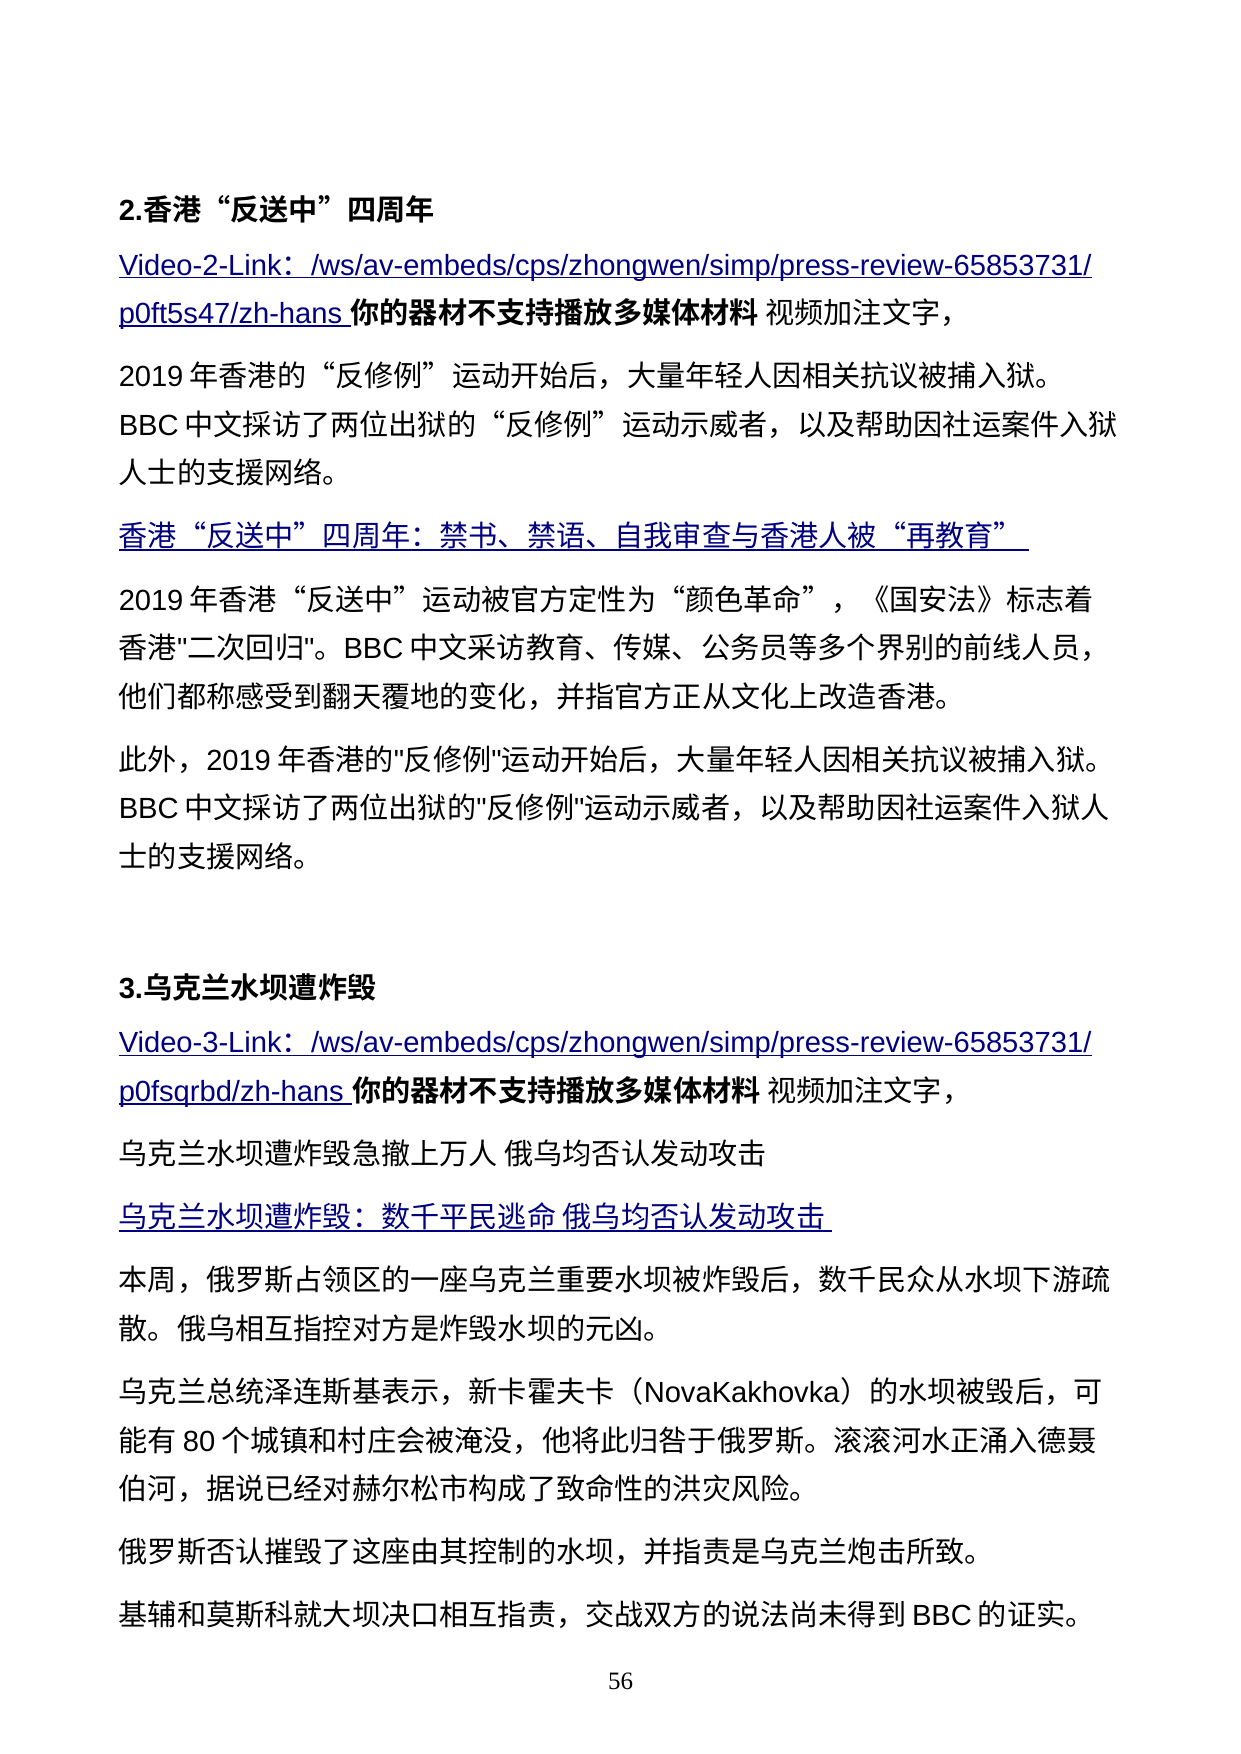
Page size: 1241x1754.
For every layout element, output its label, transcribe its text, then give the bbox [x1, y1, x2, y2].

subtitle 2.香港“反送中”四周年 [118, 186, 1122, 228]
text 乌克兰水坝遭炸毁急撤上万人 俄乌均否认发动攻击 [118, 1131, 1122, 1173]
text 2019年香港的“反修例”运动开始后，大量年轻人因相关抗议被捕入狱。BBC中文採访了两位出狱的“反修例”运动示威者，以及帮助因社运案件入狱人士的支援网络。 [118, 353, 1122, 492]
text 基辅和莫斯科就大坝决口相互指责，交战双方的说法尚未得到BBC的证实。 [118, 1592, 1122, 1634]
text 此外，2019年香港的"反修例"运动开始后，大量年轻人因相关抗议被捕入狱。BBC中文採访了两位出狱的"反修例"运动示威者，以及帮助因社运案件入狱人士的支援网络。 [118, 736, 1122, 876]
text 乌克兰水坝遭炸毁：数千平民逃命 俄乌均否认发动攻击 [118, 1194, 1122, 1236]
text 香港“反送中”四周年：禁书、禁语、自我审查与香港人被“再教育” [118, 513, 1122, 555]
text 乌克兰总统泽连斯基表示，新卡霍夫卡（NovaKakhovka）的水坝被毁后，可能有80个城镇和村庄会被淹没，他将此归咎于俄罗斯。滚滚河水正涌入德聂伯河，据说已经对赫尔松市构成了致命性的洪灾风险。 [118, 1368, 1122, 1508]
text 俄罗斯否认摧毁了这座由其控制的水坝，并指责是乌克兰炮击所致。 [118, 1529, 1122, 1571]
text Video-2-Link：/ws/av-embeds/cps/zhongwen/simp/press-review-65853731/p0ft5s47/zh-hans 你的器材不支持播放多媒体材料 视频加注文字， [118, 241, 1122, 332]
text 本周，俄罗斯占领区的一座乌克兰重要水坝被炸毁后，数千民众从水坝下游疏散。俄乌相互指控对方是炸毁水坝的元凶。 [118, 1257, 1122, 1348]
subtitle 3.乌克兰水坝遭炸毁 [118, 964, 1122, 1006]
text 2019年香港“反送中”运动被官方定性为“颜色革命”，《国安法》标志着香港"二次回归"。BBC中文采访教育、传媒、公务员等多个界别的前线人员，他们都称感受到翻天覆地的变化，并指官方正从文化上改造香港。 [118, 576, 1122, 715]
text Video-3-Link：/ws/av-embeds/cps/zhongwen/simp/press-review-65853731/p0fsqrbd/zh-hans 你的器材不支持播放多媒体材料 视频加注文字， [118, 1019, 1122, 1110]
